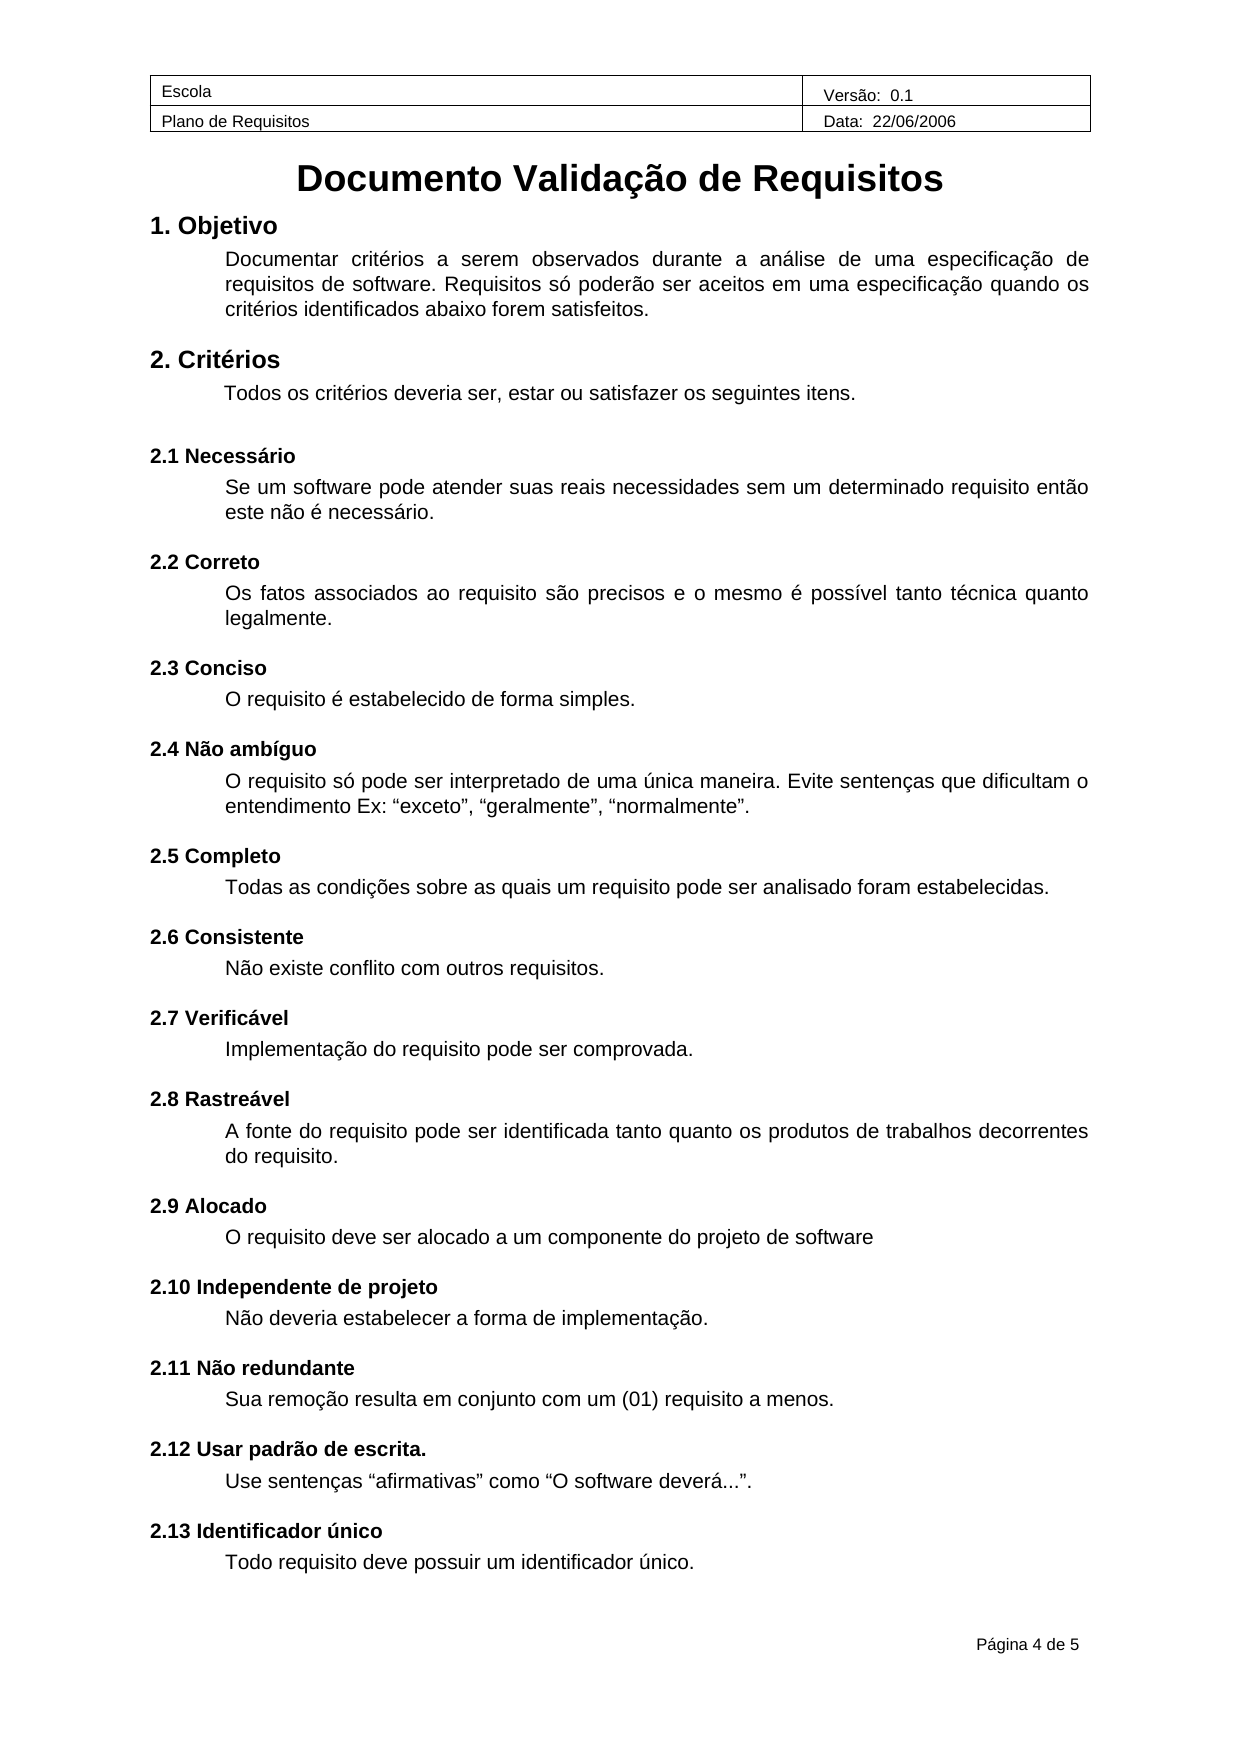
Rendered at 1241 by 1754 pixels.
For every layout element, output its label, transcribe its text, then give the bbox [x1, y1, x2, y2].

title Documento Validação de Requisitos [150, 157, 1090, 199]
subtitle Completo [150, 842, 1090, 867]
text Não existe conflito com outros requisitos. [225, 955, 1090, 980]
subtitle Correto [150, 549, 1090, 574]
subtitle Objetivo [150, 212, 1090, 239]
subtitle Independente de projeto [150, 1274, 1090, 1299]
text Use sentenças “afirmativas” como “O software deverá...”. [225, 1467, 1090, 1492]
subtitle Usar padrão de escrita. [150, 1436, 1090, 1461]
text Implementação do requisito pode ser comprovada. [225, 1036, 1090, 1061]
text Todas as condições sobre as quais um requisito pode ser analisado foram estabelecidas. [225, 874, 1090, 899]
text Não deveria estabelecer a forma de implementação. [225, 1305, 1090, 1330]
subtitle Critérios [150, 346, 1090, 374]
subtitle Rastreável [150, 1086, 1090, 1111]
text Os fatos associados ao requisito são precisos e o mesmo é possível tanto técnica quanto legalmente. [225, 580, 1090, 630]
subtitle Não ambíguo [150, 736, 1090, 761]
subtitle Consistente [150, 924, 1090, 949]
text Sua remoção resulta em conjunto com um (01) requisito a menos. [225, 1386, 1090, 1411]
subtitle Conciso [150, 655, 1090, 680]
text O requisito é estabelecido de forma simples. [225, 686, 1090, 711]
text A fonte do requisito pode ser identificada tanto quanto os produtos de trabalhos decorrentes do requisito. [225, 1117, 1090, 1167]
text O requisito deve ser alocado a um componente do projeto de software [225, 1224, 1090, 1249]
text O requisito só pode ser interpretado de uma única maneira. Evite sentenças que dificultam o entendimento Ex: “exceto”, “geralmente”, “normalmente”. [225, 767, 1090, 817]
subtitle Não redundante [150, 1355, 1090, 1380]
subtitle Identificador único [150, 1517, 1090, 1542]
subtitle Verificável [150, 1005, 1090, 1030]
text Documentar critérios a serem observados durante a análise de uma especificação de requisitos de software. Requisitos só poderão ser aceitos em uma especificação quando os critérios identificados abaixo forem satisfeitos. [225, 246, 1090, 321]
subtitle Necessário [150, 442, 1090, 467]
text Todos os critérios deveria ser, estar ou satisfazer os seguintes itens. [150, 380, 1090, 405]
subtitle Alocado [150, 1192, 1090, 1217]
text Se um software pode atender suas reais necessidades sem um determinado requisito então este não é necessário. [225, 474, 1090, 524]
text Todo requisito deve possuir um identificador único. [225, 1549, 1090, 1574]
